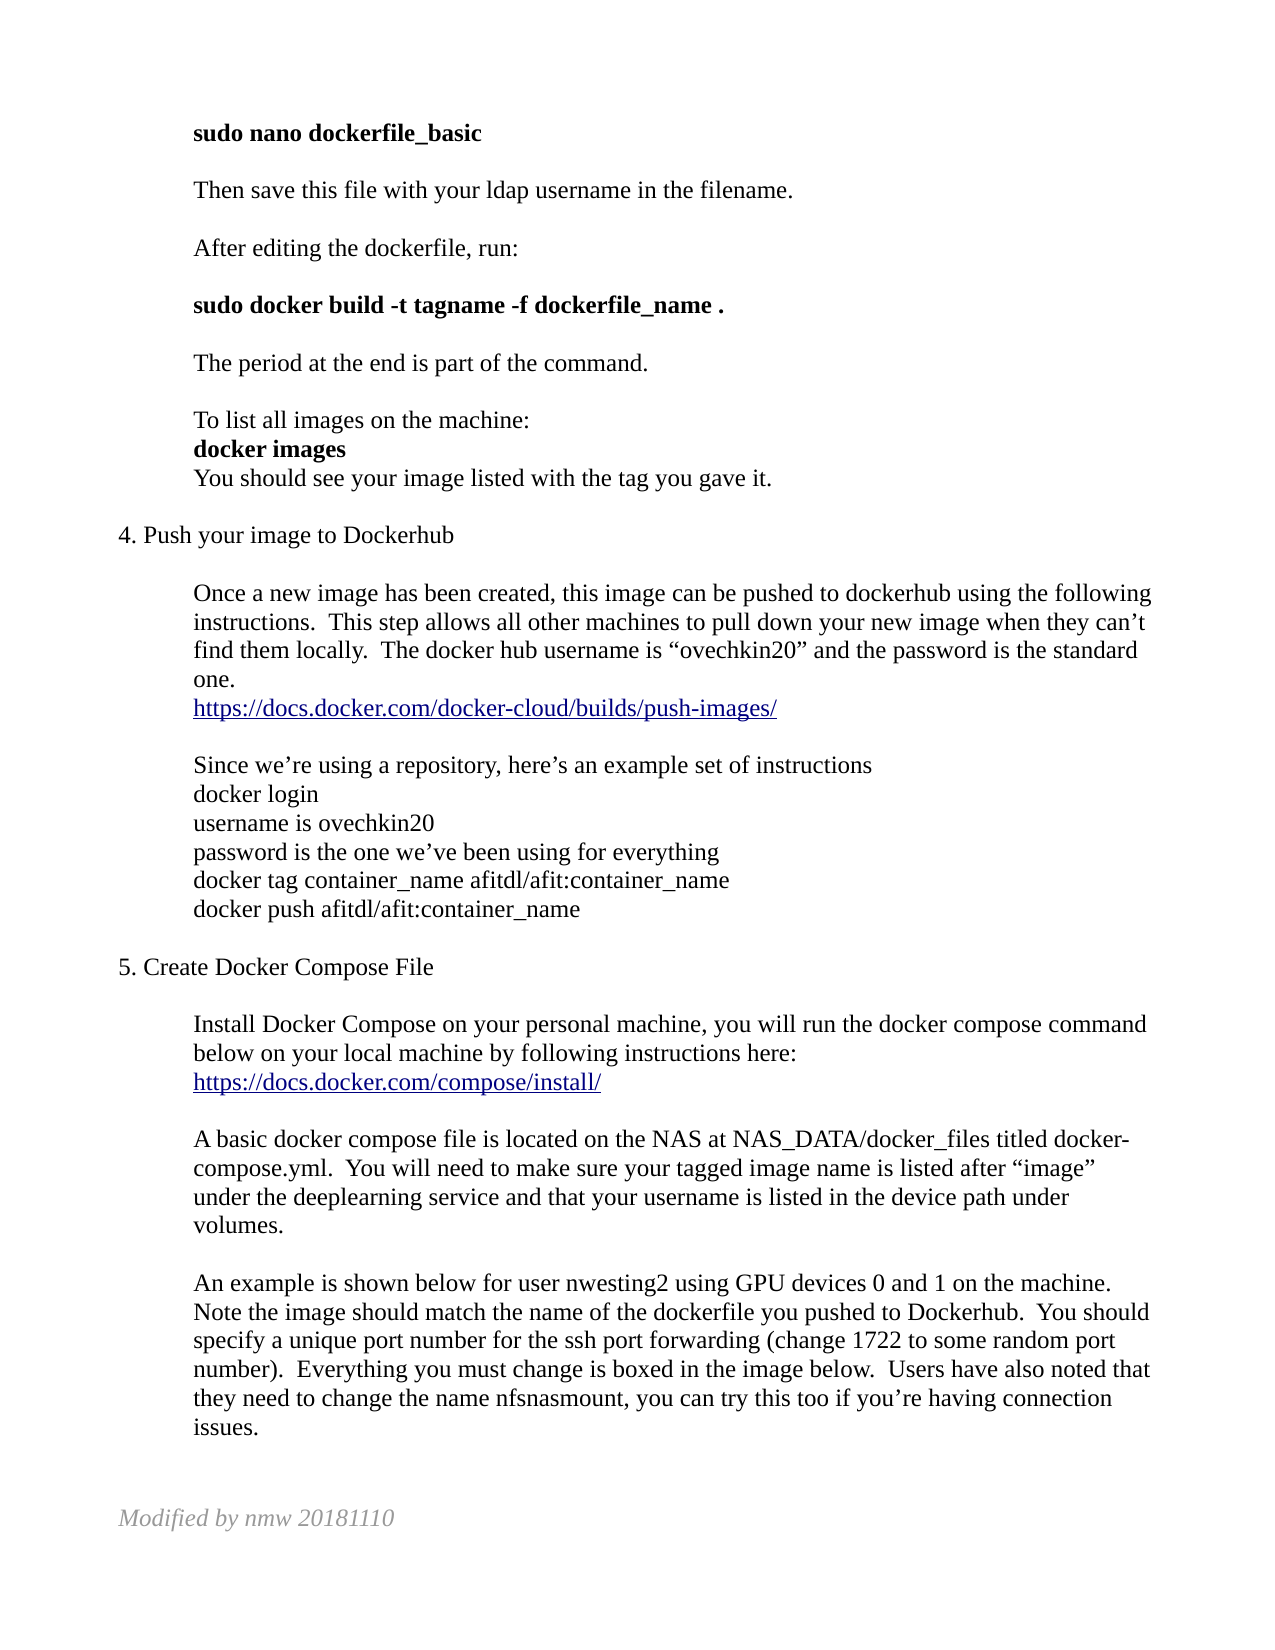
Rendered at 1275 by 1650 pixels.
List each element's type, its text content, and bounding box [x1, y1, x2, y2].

text sudo docker build -t tagname -f dockerfile_name . [193, 291, 1157, 319]
text An example is shown below for user nwesting2 using GPU devices 0 and 1 on the machine. Note the image should match the name of the dockerfile you pushed to Dockerhub. You should specify a unique port number for the ssh port forwarding (change 1722 to some random port number). Everything you must change is boxed in the image below. Users have also noted that they need to change the name nfsnasmount, you can try this too if you’re having connection issues. [193, 1268, 1157, 1441]
text To list all images on the machine: [193, 406, 1157, 434]
text docker login [193, 779, 1157, 808]
text https://docs.docker.com/docker-cloud/builds/push-images/ [193, 693, 1157, 722]
text username is ovechkin20 [193, 808, 1157, 837]
text Since we’re using a repository, here’s an example set of instructions [193, 751, 1157, 779]
text Once a new image has been created, this image can be pushed to dockerhub using the following instructions. This step allows all other machines to pull down your new image when they can’t find them locally. The docker hub username is “ovechkin20” and the password is the standard one. [193, 578, 1157, 693]
text The period at the end is part of the command. [193, 348, 1157, 377]
text docker push afitdl/afit:container_name [193, 894, 1157, 923]
text Install Docker Compose on your personal machine, you will run the docker compose command below on your local machine by following instructions here: https://docs.docker.com/compose/install/ [193, 1009, 1157, 1096]
text password is the one we’ve been using for everything [193, 837, 1157, 866]
text docker tag container_name afitdl/afit:container_name [193, 866, 1157, 894]
text After editing the dockerfile, run: [193, 233, 1157, 262]
text You should see your image listed with the tag you gave it. [193, 463, 1157, 492]
text A basic docker compose file is located on the NAS at NAS_DATA/docker_files titled docker-compose.yml. You will need to make sure your tagged image name is listed after “image” under the deeplearning service and that your username is listed in the device path under volumes. [193, 1124, 1157, 1239]
text 5. Create Docker Compose File [118, 952, 1157, 981]
text Then save this file with your ldap username in the filename. [193, 176, 1157, 204]
text docker images [193, 434, 1157, 463]
text 4. Push your image to Dockerhub [118, 521, 1157, 549]
text sudo nano dockerfile_basic [193, 118, 1157, 147]
